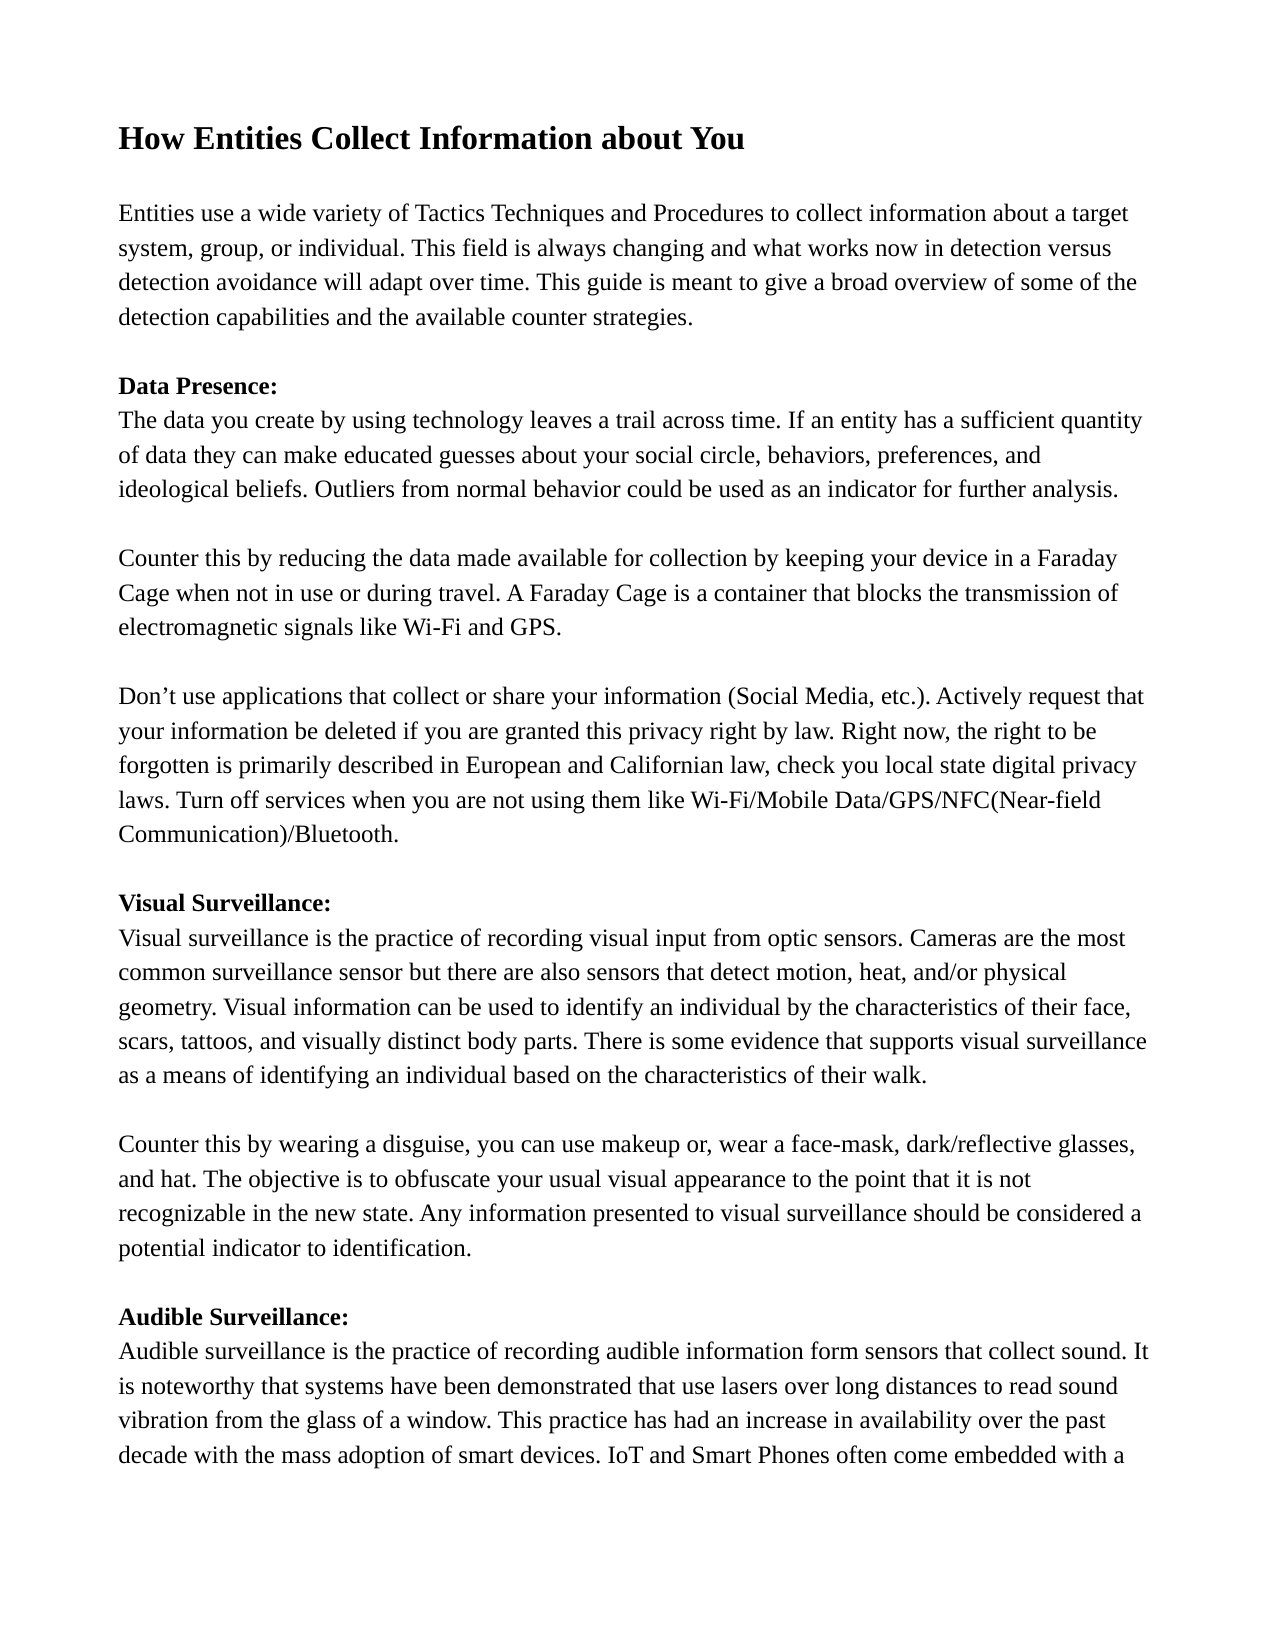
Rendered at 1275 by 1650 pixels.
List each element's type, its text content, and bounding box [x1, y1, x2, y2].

text How Entities Collect Information about You [118, 118, 1157, 156]
text Counter this by reducing the data made available for collection by keeping your device in a Faraday Cage when not in use or during travel. A Faraday Cage is a container that blocks the transmission of electromagnetic signals like Wi-Fi and GPS. [118, 543, 1157, 676]
text Counter this by wearing a disguise, you can use makeup or, wear a face-mask, dark/reflective glasses, and hat. The objective is to obfuscate your usual visual appearance to the point that it is not recognizable in the new state. Any information presented to visual surveillance should be considered a potential indicator to identification. [118, 1129, 1157, 1262]
text The data you create by using technology leaves a trail across time. If an entity has a sufficient quantity of data they can make educated guesses about your social circle, behaviors, preferences, and ideological beliefs. Outliers from normal behavior could be used as an indicator for further analysis. [118, 405, 1157, 503]
text Audible surveillance is the practice of recording audible information form sensors that collect sound. It is noteworthy that systems have been demonstrated that use lasers over long distances to read sound vibration from the glass of a window. This practice has had an increase in availability over the past decade with the mass adoption of smart devices. IoT and Smart Phones often come embedded with a [118, 1336, 1157, 1468]
text Don’t use applications that collect or share your information (Social Media, etc.). Actively request that your information be deleted if you are granted this privacy right by law. Right now, the right to be forgotten is primarily described in European and Californian law, check you local state digital privacy laws. Turn off services when you are not using them like Wi-Fi/Mobile Data/GPS/NFC(Near-field Communication)/Bluetooth. [118, 681, 1157, 848]
text Visual surveillance is the practice of recording visual input from optic sensors. Cameras are the most common surveillance sensor but there are also sensors that detect motion, heat, and/or physical geometry. Visual information can be used to identify an individual by the characteristics of their face, scars, tattoos, and visually distinct body parts. There is some evidence that supports visual surveillance as a means of identifying an individual based on the characteristics of their walk. [118, 923, 1157, 1089]
text Data Presence: [118, 371, 1157, 400]
text Entities use a wide variety of Tactics Techniques and Procedures to collect information about a target system, group, or individual. This field is always changing and what works now in detection versus detection avoidance will adapt over time. This guide is meant to give a broad overview of some of the detection capabilities and the available counter strategies. [118, 198, 1157, 331]
text Visual Surveillance: [118, 888, 1157, 917]
text Audible Surveillance: [118, 1302, 1157, 1331]
